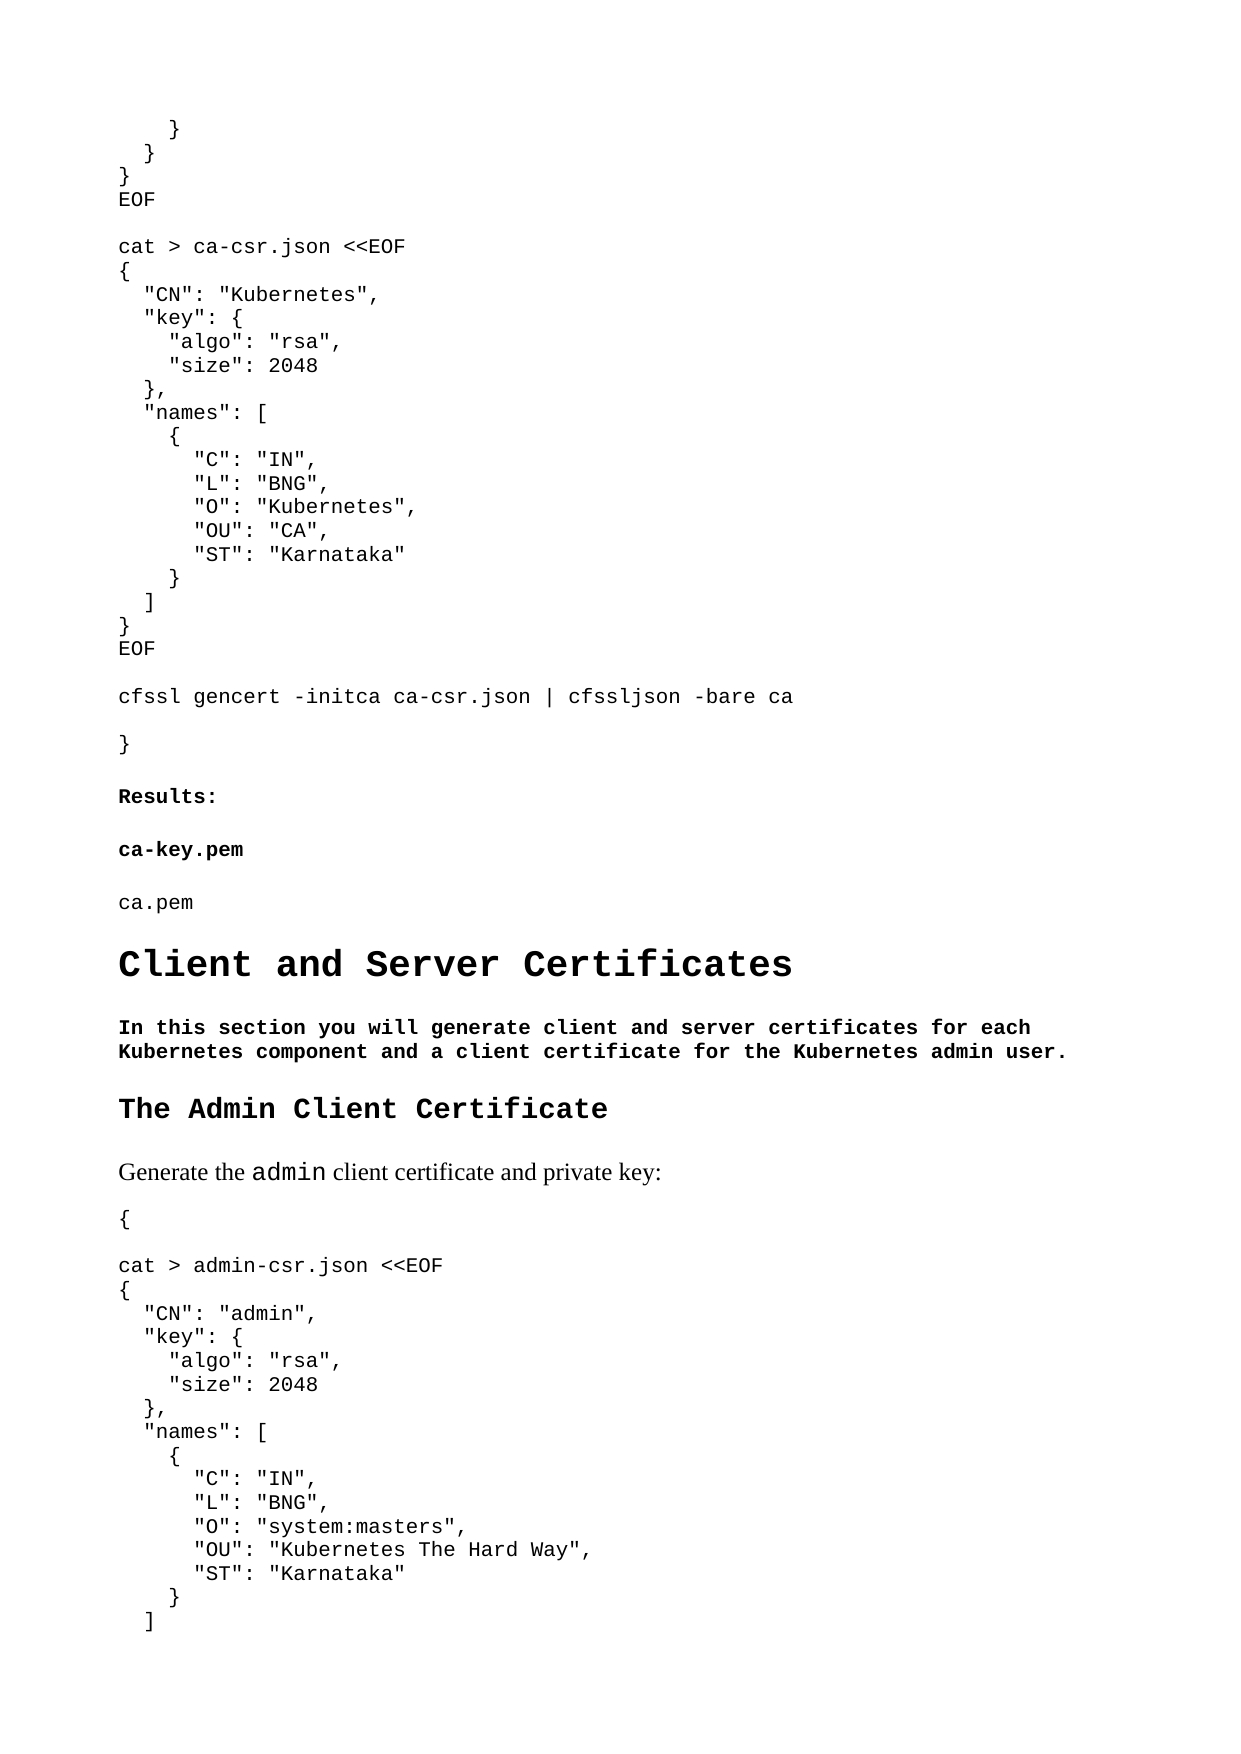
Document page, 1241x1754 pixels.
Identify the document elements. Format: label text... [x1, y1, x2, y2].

text "size": 2048 [118, 354, 1122, 378]
text }, [118, 1397, 1122, 1421]
text } [118, 1587, 1122, 1610]
text cat > admin-csr.json <<EOF [118, 1256, 1122, 1279]
text "L": "BNG", [118, 1492, 1122, 1516]
text { [118, 1208, 1122, 1232]
text }, [118, 378, 1122, 402]
text "key": { [118, 307, 1122, 331]
text ] [118, 1610, 1122, 1634]
text "CN": "admin", [118, 1303, 1122, 1326]
text ] [118, 591, 1122, 615]
text { [118, 1445, 1122, 1468]
text "algo": "rsa", [118, 331, 1122, 354]
text "names": [ [118, 1421, 1122, 1445]
text } [118, 615, 1122, 638]
subtitle The Admin Client Certificate [118, 1094, 1122, 1127]
text } [118, 165, 1122, 189]
text "CN": "Kubernetes", [118, 284, 1122, 307]
text { [118, 1279, 1122, 1303]
text "ST": "Karnataka" [118, 544, 1122, 567]
text "key": { [118, 1326, 1122, 1350]
text { [118, 426, 1122, 449]
text "C": "IN", [118, 449, 1122, 473]
text "O": "Kubernetes", [118, 496, 1122, 520]
text cat > ca-csr.json <<EOF [118, 236, 1122, 260]
text cfssl gencert -initca ca-csr.json | cfssljson -bare ca [118, 686, 1122, 709]
text } [118, 733, 1122, 757]
text "O": "system:masters", [118, 1516, 1122, 1539]
text "C": "IN", [118, 1468, 1122, 1492]
text "ST": "Karnataka" [118, 1563, 1122, 1587]
text EOF [118, 189, 1122, 213]
text } [118, 118, 1122, 142]
text "L": "BNG", [118, 473, 1122, 496]
text } [118, 567, 1122, 591]
text EOF [118, 638, 1122, 662]
text Results: [118, 786, 1122, 810]
text { [118, 260, 1122, 284]
text "OU": "Kubernetes The Hard Way", [118, 1539, 1122, 1563]
text "names": [ [118, 402, 1122, 426]
subtitle Client and Server Certificates [118, 945, 1122, 988]
text ca.pem [118, 892, 1122, 916]
text "OU": "CA", [118, 520, 1122, 544]
text "algo": "rsa", [118, 1350, 1122, 1374]
text } [118, 142, 1122, 165]
text ca-key.pem [118, 839, 1122, 863]
text In this section you will generate client and server certificates for each Kubernetes component and a client certificate for the Kubernetes admin user. [118, 1017, 1122, 1065]
text Generate the admin client certificate and private key: [118, 1157, 1122, 1187]
text "size": 2048 [118, 1374, 1122, 1397]
